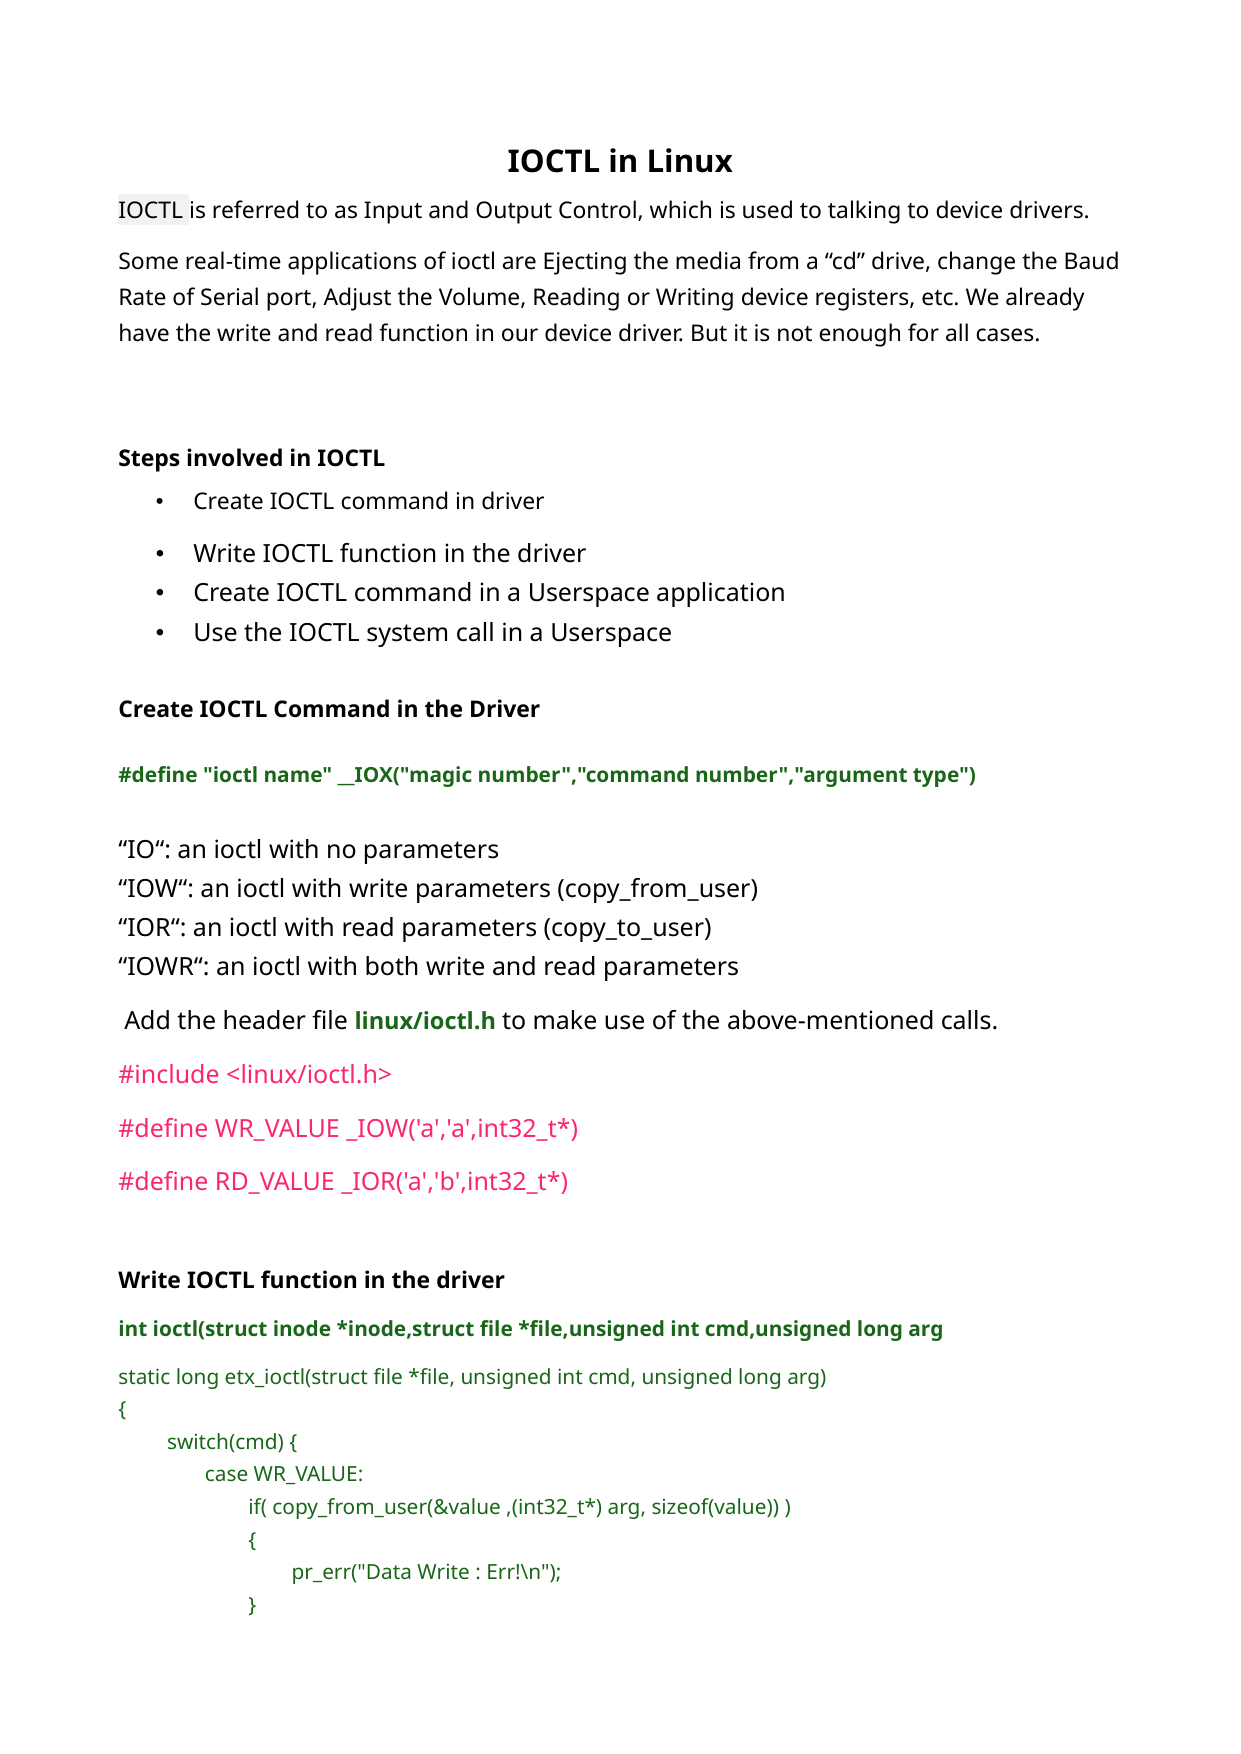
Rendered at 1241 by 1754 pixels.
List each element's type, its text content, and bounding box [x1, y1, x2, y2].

text pr_err("Data Write : Err!\n"); [118, 1557, 1122, 1586]
list Write IOCTL function in the driver [156, 536, 1122, 570]
text } [118, 1590, 1122, 1618]
text Some real-time applications of ioctl are Ejecting the media from a “cd” drive, change the Baud Rate of Serial port, Adjust the Volume, Reading or Writing device registers, etc. We already have the write and read function in our device driver. But it is not enough for all cases. [118, 244, 1122, 348]
text #define "ioctl name" __IOX("magic number","command number","argument type") [118, 760, 1122, 788]
text Add the header file linux/ioctl.h to make use of the above-mentioned calls. [118, 1003, 1122, 1037]
subtitle Create IOCTL Command in the Driver [118, 692, 1122, 724]
text #define WR_VALUE _IOW('a','a',int32_t*) [118, 1110, 1122, 1144]
text static long etx_ioctl(struct file *file, unsigned int cmd, unsigned long arg) [118, 1362, 1122, 1390]
text { [118, 1525, 1122, 1553]
text #define RD_VALUE _IOR('a','b',int32_t*) [118, 1164, 1122, 1198]
subtitle IOCTL in Linux [118, 139, 1122, 182]
text “IO“: an ioctl with no parameters “IOW“: an ioctl with write parameters (copy_from_user) “IOR“: an ioctl with read parameters (copy_to_user) “IOWR“: an ioctl with both write and read parameters [118, 831, 1122, 983]
text int ioctl(struct inode *inode,struct file *file,unsigned int cmd,unsigned long arg [118, 1314, 1122, 1343]
text case WR_VALUE: [118, 1459, 1122, 1488]
list Use the IOCTL system call in a Userspace [156, 614, 1122, 648]
text switch(cmd) { [118, 1427, 1122, 1455]
list Create IOCTL command in a Userspace application [156, 575, 1122, 609]
text { [118, 1394, 1122, 1423]
subtitle Steps involved in IOCTL [118, 442, 1122, 473]
text if( copy_from_user(&value ,(int32_t*) arg, sizeof(value)) ) [118, 1492, 1122, 1521]
text IOCTL is referred to as Input and Output Control, which is used to talking to device drivers. [118, 194, 1122, 225]
text Write IOCTL function in the driver [118, 1264, 1122, 1295]
list Create IOCTL command in driver [156, 485, 1122, 517]
text #include <linux/ioctl.h> [118, 1056, 1122, 1091]
